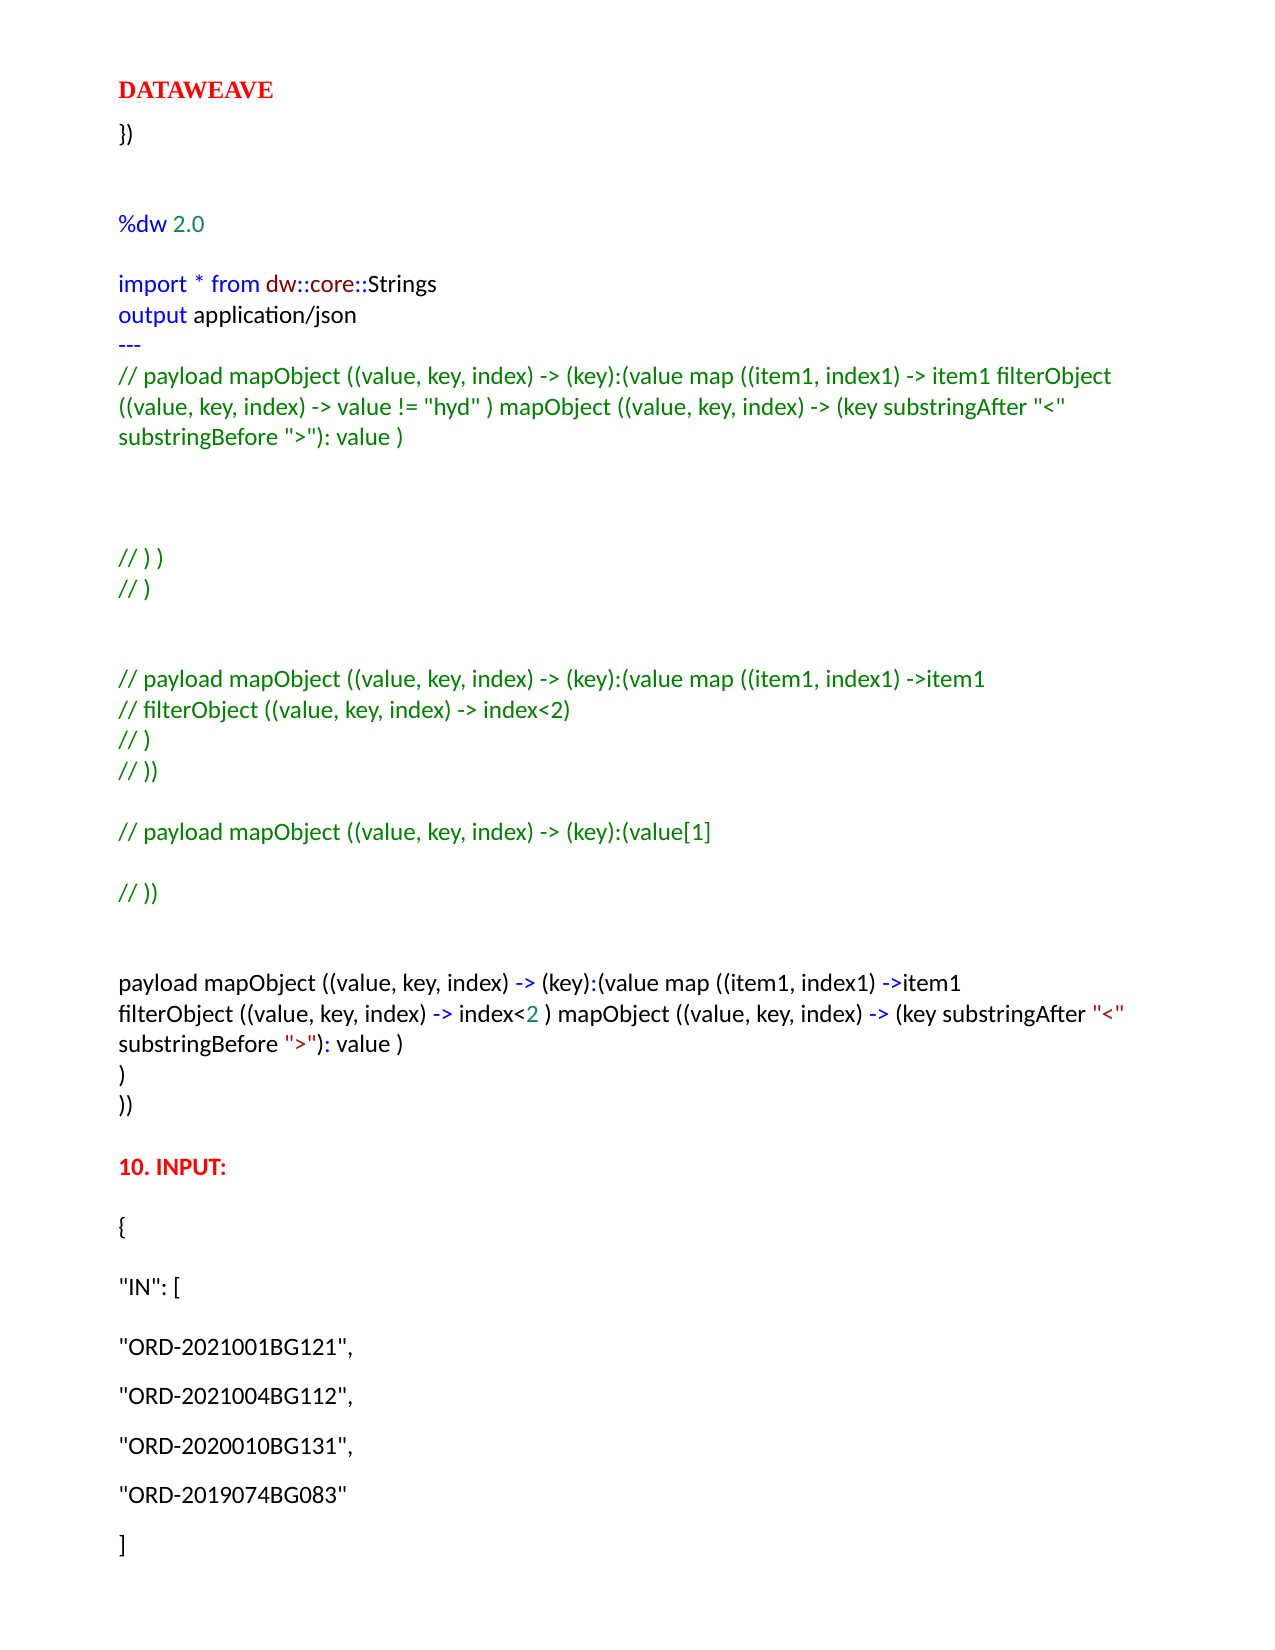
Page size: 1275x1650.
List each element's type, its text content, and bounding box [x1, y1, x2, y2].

text "ORD-2019074BG083" [118, 1479, 1157, 1510]
text )) [118, 1089, 1157, 1120]
text // ) [118, 724, 1157, 755]
text // )) [118, 755, 1157, 785]
text // filterObject ((value, key, index) -> index<2) [118, 694, 1157, 724]
text "IN": [ [118, 1271, 1157, 1301]
text // )) [118, 877, 1157, 907]
text "ORD-2021001BG121", [118, 1331, 1157, 1361]
text "ORD-2021004BG112", [118, 1380, 1157, 1411]
text // payload mapObject ((value, key, index) -> (key):(value[1] [118, 816, 1157, 846]
text output application/json [118, 299, 1157, 330]
text --- [118, 330, 1157, 360]
text // ) [118, 573, 1157, 603]
text // ) ) [118, 542, 1157, 573]
text 10. INPUT: [118, 1120, 1157, 1181]
text ] [118, 1529, 1157, 1559]
text // payload mapObject ((value, key, index) -> (key):(value map ((item1, index1) -> item1 filterObject ((value, key, index) -> value != "hyd" ) mapObject ((value, key, index) -> (key substringAfter "<" substringBefore ">"): value ) [118, 360, 1157, 452]
text // payload mapObject ((value, key, index) -> (key):(value map ((item1, index1) ->item1 [118, 663, 1157, 694]
text { [118, 1211, 1157, 1241]
text import * from dw::core::Strings [118, 269, 1157, 299]
text %dw 2.0 [118, 209, 1157, 239]
text payload mapObject ((value, key, index) -> (key):(value map ((item1, index1) ->item1 [118, 967, 1157, 998]
text filterObject ((value, key, index) -> index<2 ) mapObject ((value, key, index) -> (key substringAfter "<" substringBefore ">"): value ) [118, 998, 1157, 1059]
text }) [118, 118, 1157, 149]
text ) [118, 1059, 1157, 1089]
text "ORD-2020010BG131", [118, 1430, 1157, 1460]
